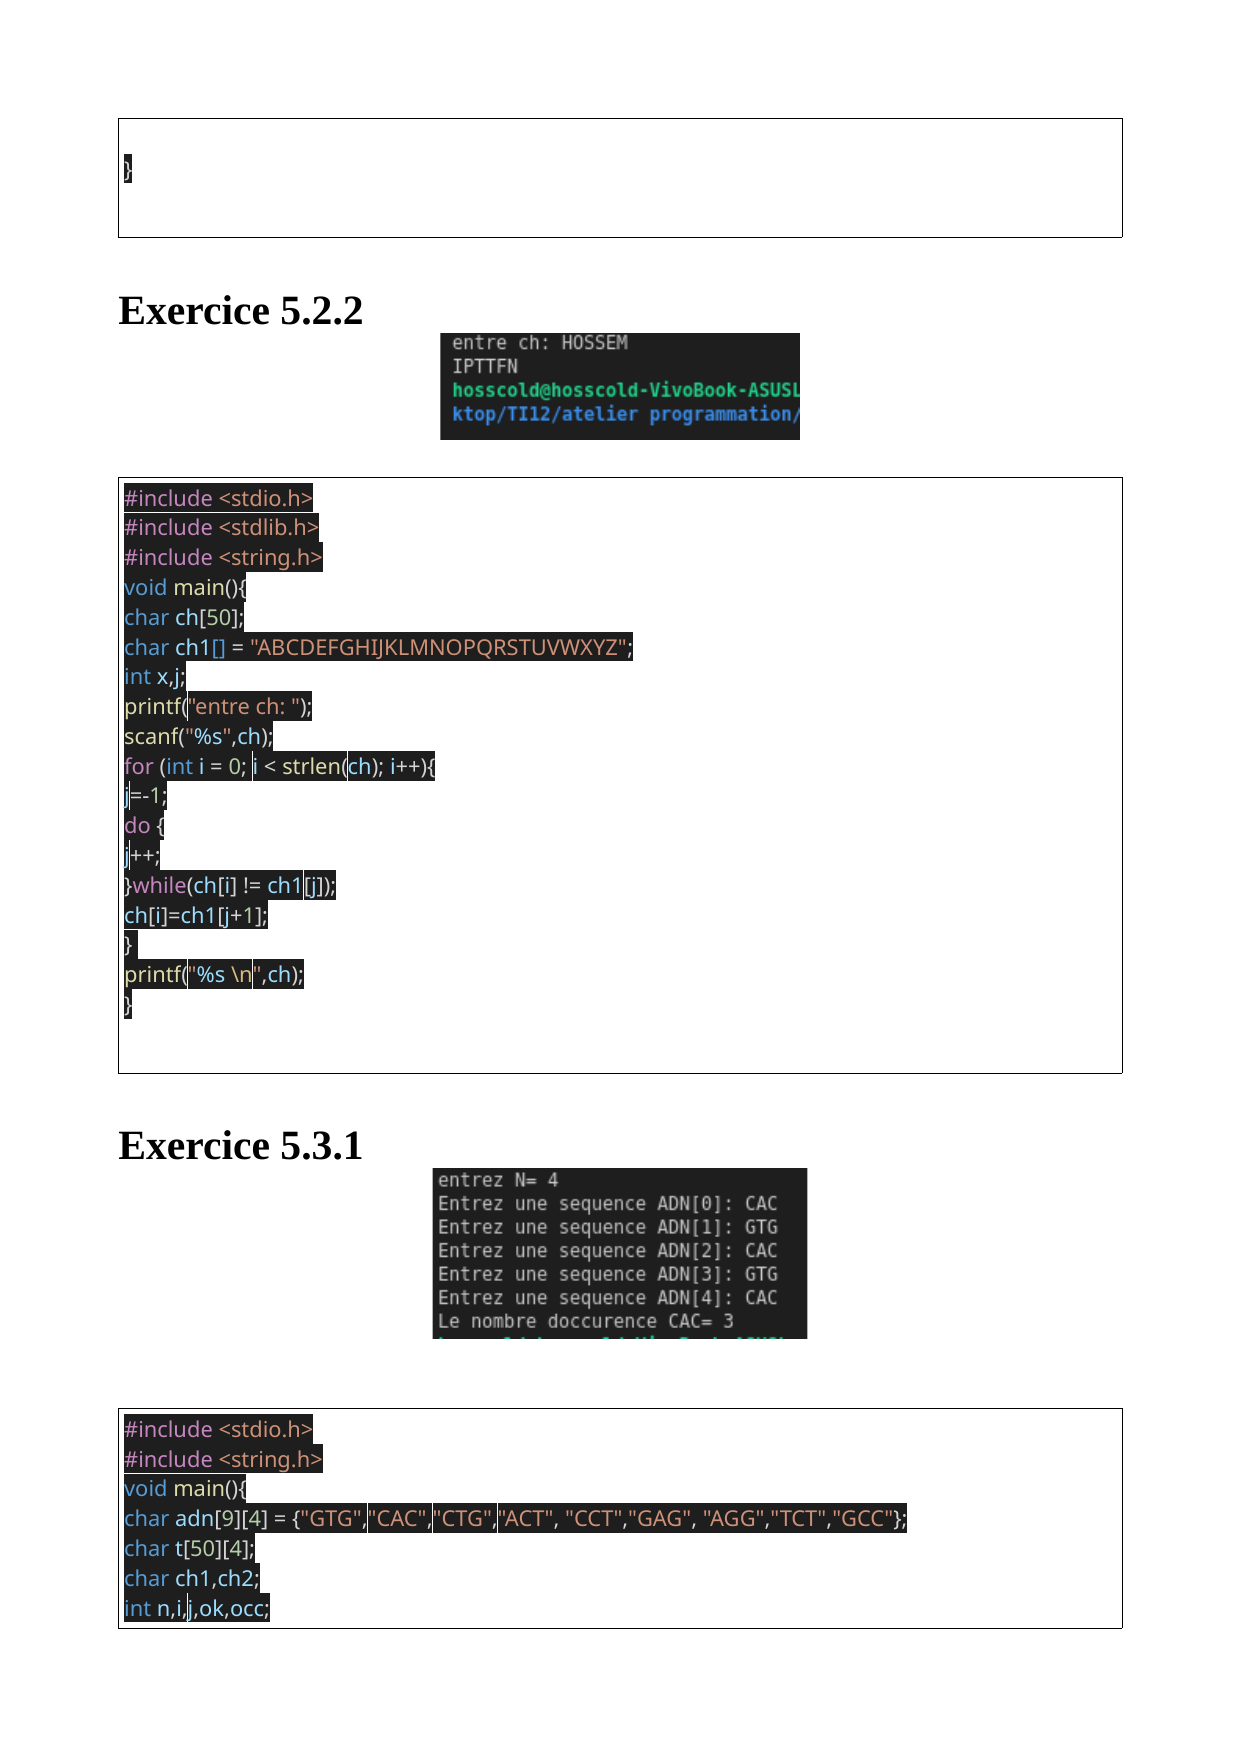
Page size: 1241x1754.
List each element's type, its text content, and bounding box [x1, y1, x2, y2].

table_header #include <stdio.h> #include <string.h> void main(){ char adn[9][4] = {"GTG","CAC","CTG","ACT", "CCT","GAG", "AGG","TCT","GCC"}; char t[50][4]; char ch1,ch2; int n,i,j,ok,occ; [119, 1409, 1122, 1628]
picture [440, 333, 800, 440]
picture [432, 1168, 808, 1339]
table_header } [119, 119, 1122, 237]
text Exercice 5.2.2 [118, 285, 1122, 333]
table_header #include <stdio.h> #include <stdlib.h> #include <string.h> void main(){ char ch[50]; char ch1[] = "ABCDEFGHIJKLMNOPQRSTUVWXYZ"; int x,j; printf("entre ch: "); scanf("%s",ch); for (int i = 0; i < strlen(ch); i++){ j=-1; do { j++; }while(ch[i] != ch1[j]); ch[i]=ch1[j+1]; } printf("%s \n",ch); } [119, 478, 1122, 1072]
text Exercice 5.3.1 [118, 1121, 1122, 1168]
